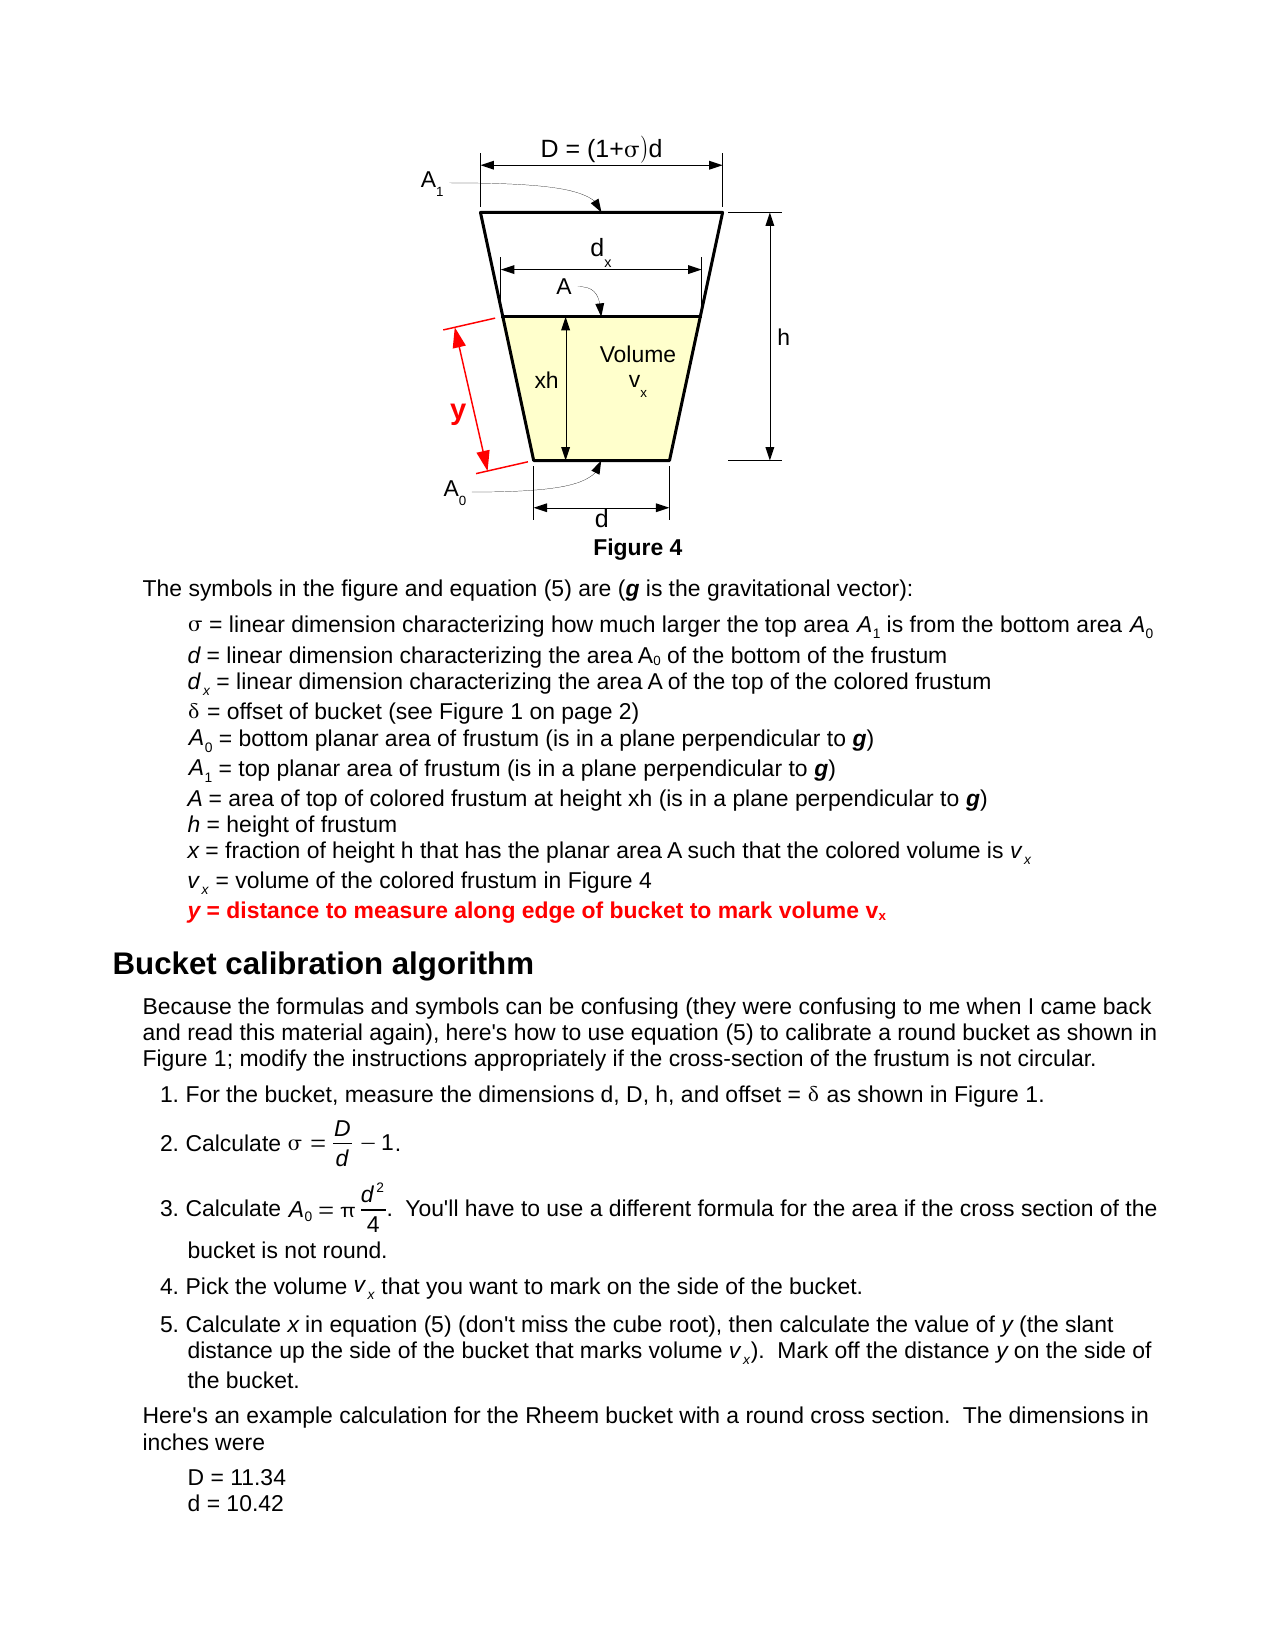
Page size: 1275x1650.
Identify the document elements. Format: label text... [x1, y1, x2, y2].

subtitle Bucket calibration algorithm [112, 945, 1162, 981]
text = offset of bucket (see Figure 1 on page 2) [187, 698, 1162, 724]
text A = area of top of colored frustum at height xh (is in a plane perpendicular to g) [187, 785, 1162, 811]
text d = 10.42 [187, 1490, 1162, 1517]
text y = distance to measure along edge of bucket to mark volume vx [187, 897, 1162, 924]
text The symbols in the figure and equation (5) are (g is the gravitational vector): [142, 112, 1162, 602]
text x = fraction of height h that has the planar area A such that the colored volume is [187, 837, 1162, 867]
list Pick the volume that you want to mark on the side of the bucket. [172, 1273, 1162, 1302]
text Figure 4 [221, 127, 1054, 560]
text = bottom planar area of frustum (is in a plane perpendicular to g) [187, 724, 1162, 755]
text = volume of the colored frustum in Figure 4 [187, 867, 1162, 897]
list For the bucket, measure the dimensions d, D, h, and offset = as shown in Figure 1. [172, 1081, 1162, 1107]
text Here's an example calculation for the Rheem bucket with a round cross section. The dimensions in inches were [142, 1402, 1162, 1455]
list Calculate . You'll have to use a different formula for the area if the cross section of the bucket is not round. [172, 1179, 1162, 1264]
text = linear dimension characterizing the area A of the top of the colored frustum [187, 668, 1162, 698]
text d = linear dimension characterizing the area A0 of the bottom of the frustum [187, 642, 1162, 668]
text h = height of frustum [187, 811, 1162, 837]
list Calculate . [172, 1116, 1162, 1171]
list Calculate x in equation (5) (don't miss the cube root), then calculate the value of y (the slant distance up the side of the bucket that marks volume ). Mark off the distance y on the side of the bucket. [172, 1311, 1162, 1393]
text Fraction inches mm [505, 318, 566, 459]
text = top planar area of frustum (is in a plane perpendicular to g) [187, 755, 1162, 785]
text Because the formulas and symbols can be confusing (they were confusing to me when I came back and read this material again), here's how to use equation (5) to calibrate a round bucket as shown in Figure 1; modify the instructions appropriately if the cross-section of the frustum is not circular. [142, 993, 1162, 1072]
text = linear dimension characterizing how much larger the top area is from the bottom area [187, 611, 1162, 642]
text D = 11.34 [187, 1464, 1162, 1490]
text Fraction inches mm [567, 318, 698, 459]
